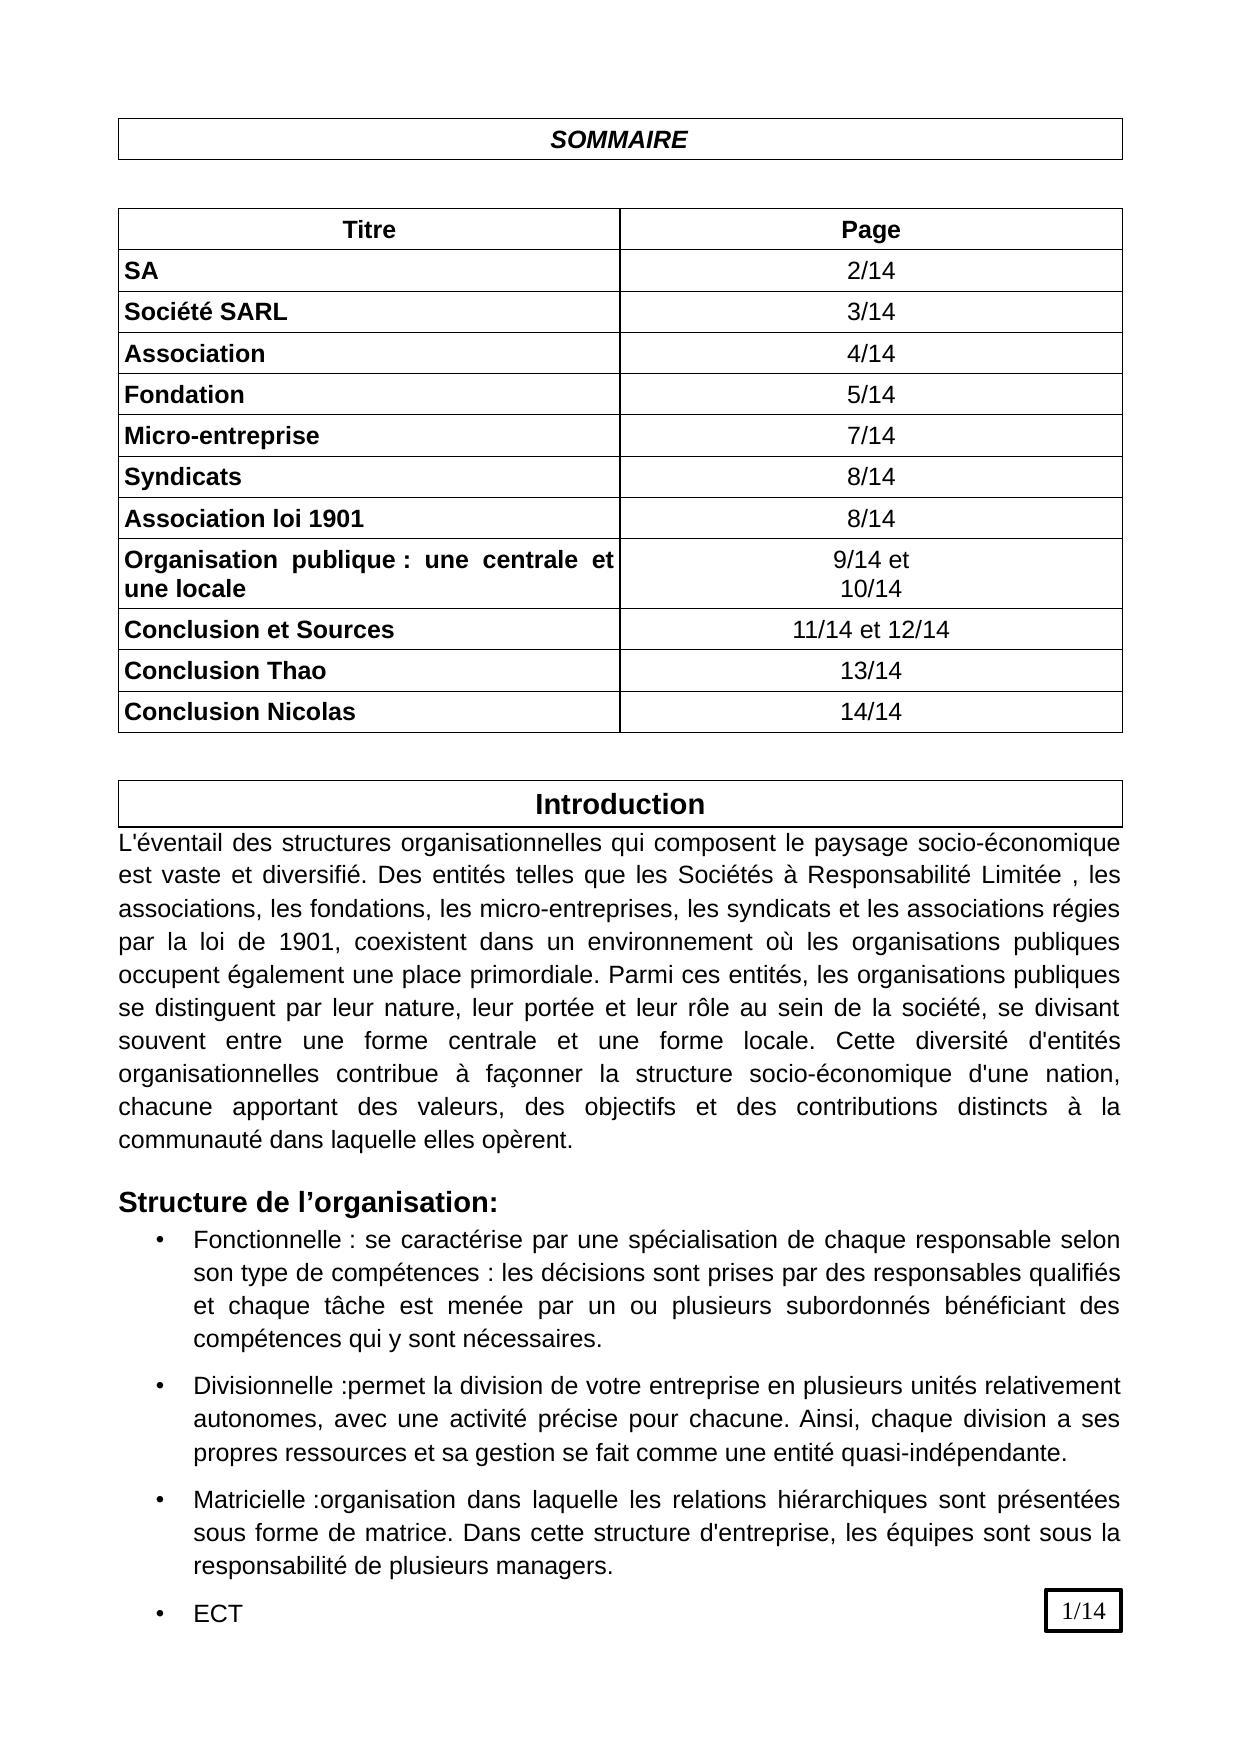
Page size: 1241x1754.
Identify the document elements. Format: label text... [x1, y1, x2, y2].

table_cell SA [119, 250, 619, 291]
list Fonctionnelle : se caractérise par une spécialisation de chaque responsable selon son type de compétences : les décisions sont prises par des responsables qualifiés et chaque tâche est menée par un ou plusieurs subordonnés bénéficiant des compétences qui y sont nécessaires. [156, 1224, 1122, 1352]
list ECT [156, 1599, 1044, 1628]
table_cell Association loi 1901 [119, 498, 619, 538]
table_cell Organisation publique : une centrale et une locale [119, 539, 619, 608]
table_cell 5/14 [621, 374, 1122, 414]
table_cell Conclusion et Sources [119, 609, 619, 649]
table_cell Micro-entreprise [119, 415, 619, 456]
table_cell 3/14 [621, 292, 1122, 332]
table_cell 13/14 [621, 650, 1122, 691]
table_cell 8/14 [621, 457, 1122, 497]
table_cell Conclusion Thao [119, 650, 619, 691]
table_cell 9/14 et 10/14 [621, 539, 1122, 608]
text L'éventail des structures organisationnelles qui composent le paysage socio-économique est vaste et diversifié. Des entités telles que les Sociétés à Responsabilité Limitée , les associations, les fondations, les micro-entreprises, les syndicats et les associations régies par la loi de 1901, coexistent dans un environnement où les organisations publiques occupent également une place primordiale. Parmi ces entités, les organisations publiques se distinguent par leur nature, leur portée et leur rôle au sein de la société, se divisant souvent entre une forme centrale et une forme locale. Cette diversité d'entités organisationnelles contribue à façonner la structure socio-économique d'une nation, chacune apportant des valeurs, des objectifs et des contributions distincts à la communauté dans laquelle elles opèrent. [118, 828, 1122, 1153]
table_cell 8/14 [621, 498, 1122, 538]
table_cell 14/14 [621, 692, 1122, 732]
table_cell Fondation [119, 374, 619, 414]
table_cell Société SARL [119, 292, 619, 332]
table_cell Association [119, 333, 619, 373]
table_header Introduction [119, 781, 1122, 826]
table_cell 11/14 et 12/14 [621, 609, 1122, 649]
list Divisionnelle :permet la division de votre entreprise en plusieurs unités relativement autonomes, avec une activité précise pour chacune. Ainsi, chaque division a ses propres ressources et sa gestion se fait comme une entité quasi-indépendante. [156, 1371, 1122, 1466]
table_header Page [621, 209, 1122, 249]
table_cell Syndicats [119, 457, 619, 497]
table_header Titre [119, 209, 619, 249]
table_cell Conclusion Nicolas [119, 692, 619, 732]
table_header SOMMAIRE [119, 119, 1122, 159]
table_cell 4/14 [621, 333, 1122, 373]
list Matricielle :organisation dans laquelle les relations hiérarchiques sont présentées sous forme de matrice. Dans cette structure d'entreprise, les équipes sont sous la responsabilité de plusieurs managers. [156, 1485, 1122, 1580]
table_cell 2/14 [621, 250, 1122, 291]
subtitle Structure de l’organisation: [118, 1185, 1122, 1218]
table_cell 7/14 [621, 415, 1122, 456]
